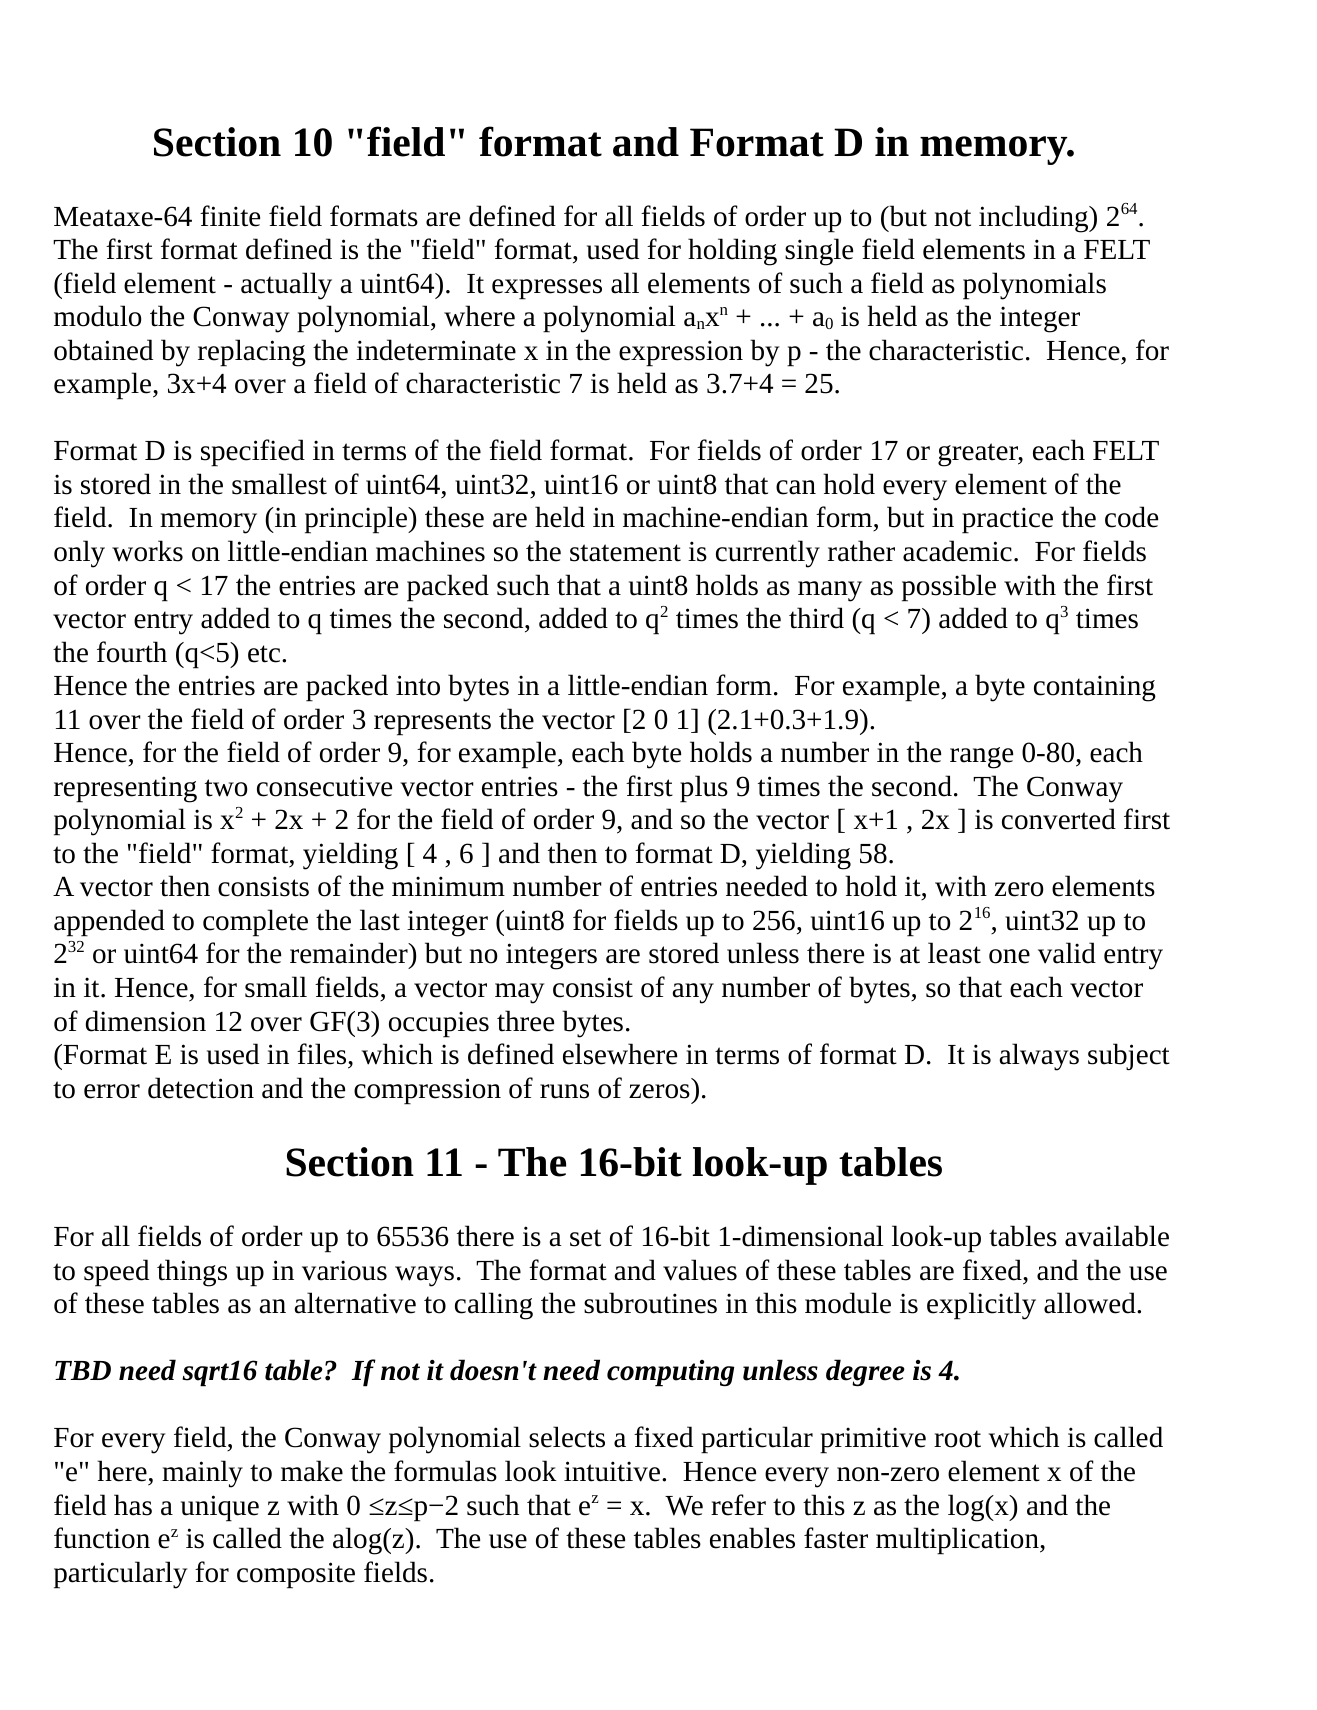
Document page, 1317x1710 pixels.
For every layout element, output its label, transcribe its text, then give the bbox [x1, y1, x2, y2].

text Format D is specified in terms of the field format. For fields of order 17 or greater, each FELT is stored in the smallest of uint64, uint32, uint16 or uint8 that can hold every element of the field. In memory (in principle) these are held in machine-endian form, but in practice the code only works on little-endian machines so the statement is currently rather academic. For fields of order q < 17 the entries are packed such that a uint8 holds as many as possible with the first vector entry added to q times the second, added to q2 times the third (q < 7) added to q3 times the fourth (q<5) etc. [53, 433, 1174, 668]
text For every field, the Conway polynomial selects a fixed particular primitive root which is called "e" here, mainly to make the formulas look intuitive. Hence every non-zero element x of the field has a unique z with 0 ≤z≤p−2 such that ez = x. We refer to this z as the log(x) and the function ez is called the alog(z). The use of these tables enables faster multiplication, particularly for composite fields. [53, 1421, 1174, 1588]
text (Format E is used in files, which is defined elsewhere in terms of format D. It is always subject to error detection and the compression of runs of zeros). [53, 1037, 1174, 1104]
text Hence the entries are packed into bytes in a little-endian form. For example, a byte containing 11 over the field of order 3 represents the vector [2 0 1] (2.1+0.3+1.9). [53, 668, 1174, 735]
text Hence, for the field of order 9, for example, each byte holds a number in the range 0-80, each representing two consecutive vector entries - the first plus 9 times the second. The Conway polynomial is x2 + 2x + 2 for the field of order 9, and so the vector [ x+1 , 2x ] is converted first to the "field" format, yielding [ 4 , 6 ] and then to format D, yielding 58. [53, 735, 1174, 869]
text Section 10 "field" format and Format D in memory. [53, 117, 1174, 165]
text Section 11 - The 16-bit look-up tables [53, 1138, 1174, 1186]
text TBD need sqrt16 table? If not it doesn't need computing unless degree is 4. [53, 1353, 1174, 1387]
text Meataxe-64 finite field formats are defined for all fields of order up to (but not including) 264. The first format defined is the "field" format, used for holding single field elements in a FELT (field element - actually a uint64). It expresses all elements of such a field as polynomials modulo the Conway polynomial, where a polynomial anxn + ... + a0 is held as the integer obtained by replacing the indeterminate x in the expression by p - the characteristic. Hence, for example, 3x+4 over a field of characteristic 7 is held as 3.7+4 = 25. [53, 199, 1174, 400]
text A vector then consists of the minimum number of entries needed to hold it, with zero elements appended to complete the last integer (uint8 for fields up to 256, uint16 up to 216, uint32 up to 232 or uint64 for the remainder) but no integers are stored unless there is at least one valid entry in it. Hence, for small fields, a vector may consist of any number of bytes, so that each vector of dimension 12 over GF(3) occupies three bytes. [53, 869, 1174, 1037]
text For all fields of order up to 65536 there is a set of 16-bit 1-dimensional look-up tables available to speed things up in various ways. The format and values of these tables are fixed, and the use of these tables as an alternative to calling the subroutines in this module is explicitly allowed. [53, 1219, 1174, 1320]
